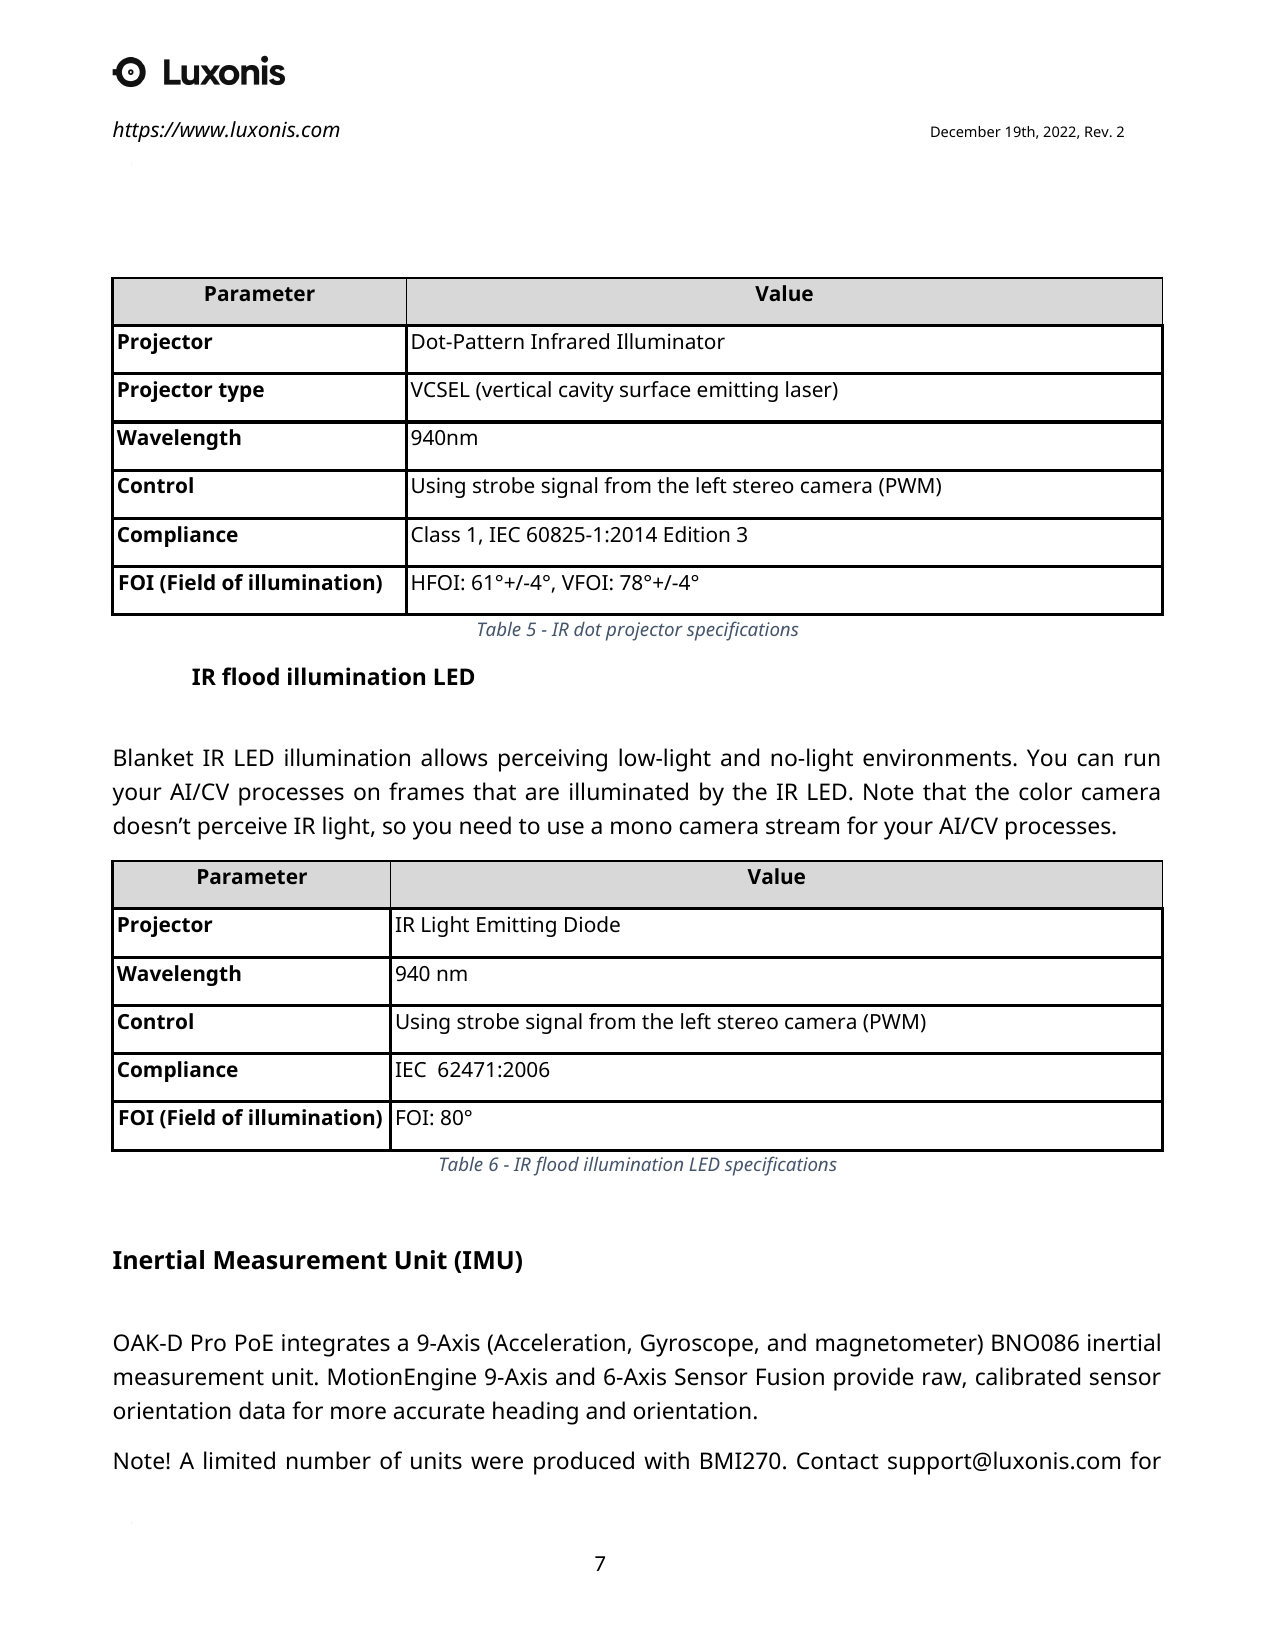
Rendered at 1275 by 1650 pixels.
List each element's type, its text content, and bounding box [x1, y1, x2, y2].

table_cell FOI (Field of illumination) [114, 1103, 389, 1148]
table_cell 940 nm [392, 959, 1161, 1004]
table_cell Using strobe signal from the left stereo camera (PWM) [408, 472, 1161, 517]
table_cell 940nm [408, 424, 1161, 468]
table_cell Control [114, 472, 405, 517]
table_cell Compliance [114, 1055, 389, 1100]
table_cell Projector [114, 327, 405, 372]
table_cell Using strobe signal from the left stereo camera (PWM) [392, 1007, 1161, 1052]
subtitle IR flood illumination LED [192, 661, 1162, 692]
picture [112, 47, 286, 97]
table_cell IEC 62471:2006 [392, 1055, 1161, 1100]
table_header Parameter [114, 279, 406, 324]
table_cell Class 1, IEC 60825-1:2014 Edition 3 [408, 520, 1161, 565]
table_cell VCSEL (vertical cavity surface emitting laser) [408, 375, 1161, 420]
table_cell Projector type [114, 375, 405, 420]
text Table 5 - IR dot projector specifications [112, 616, 1162, 642]
table_cell IR Light Emitting Diode [392, 910, 1161, 956]
text Table 6 - IR flood illumination LED specifications [112, 1152, 1162, 1177]
table_cell Projector [114, 910, 389, 956]
table_header Parameter [114, 862, 390, 907]
text Blanket IR LED illumination allows perceiving low-light and no-light environments. You can run your AI/CV processes on frames that are illuminated by the IR LED. Note that the color camera doesn’t perceive IR light, so you need to use a mono camera stream for your AI/CV processes. [112, 742, 1162, 841]
table_cell HFOI: 61°+/-4°, VFOI: 78°+/-4° [408, 568, 1161, 613]
table_cell Control [114, 1007, 389, 1052]
table_cell FOI (Field of illumination) [114, 568, 405, 613]
text OAK-D Pro PoE integrates a 9-Axis (Acceleration, Gyroscope, and magnetometer) BNO086 inertial measurement unit. MotionEngine 9-Axis and 6-Axis Sensor Fusion provide raw, calibrated sensor orientation data for more accurate heading and orientation. [112, 1327, 1162, 1426]
table_cell Dot-Pattern Infrared Illuminator [408, 327, 1161, 372]
table_header Value [407, 279, 1162, 324]
subtitle Inertial Measurement Unit (IMU) [112, 1243, 1162, 1277]
table_cell FOI: 80° [392, 1103, 1161, 1148]
table_header Value [391, 862, 1162, 907]
text Note! A limited number of units were produced with BMI270. Contact support@luxonis.com for [112, 1445, 1162, 1476]
table_cell Wavelength [114, 424, 405, 468]
table_cell Wavelength [114, 959, 389, 1004]
table_cell Compliance [114, 520, 405, 565]
